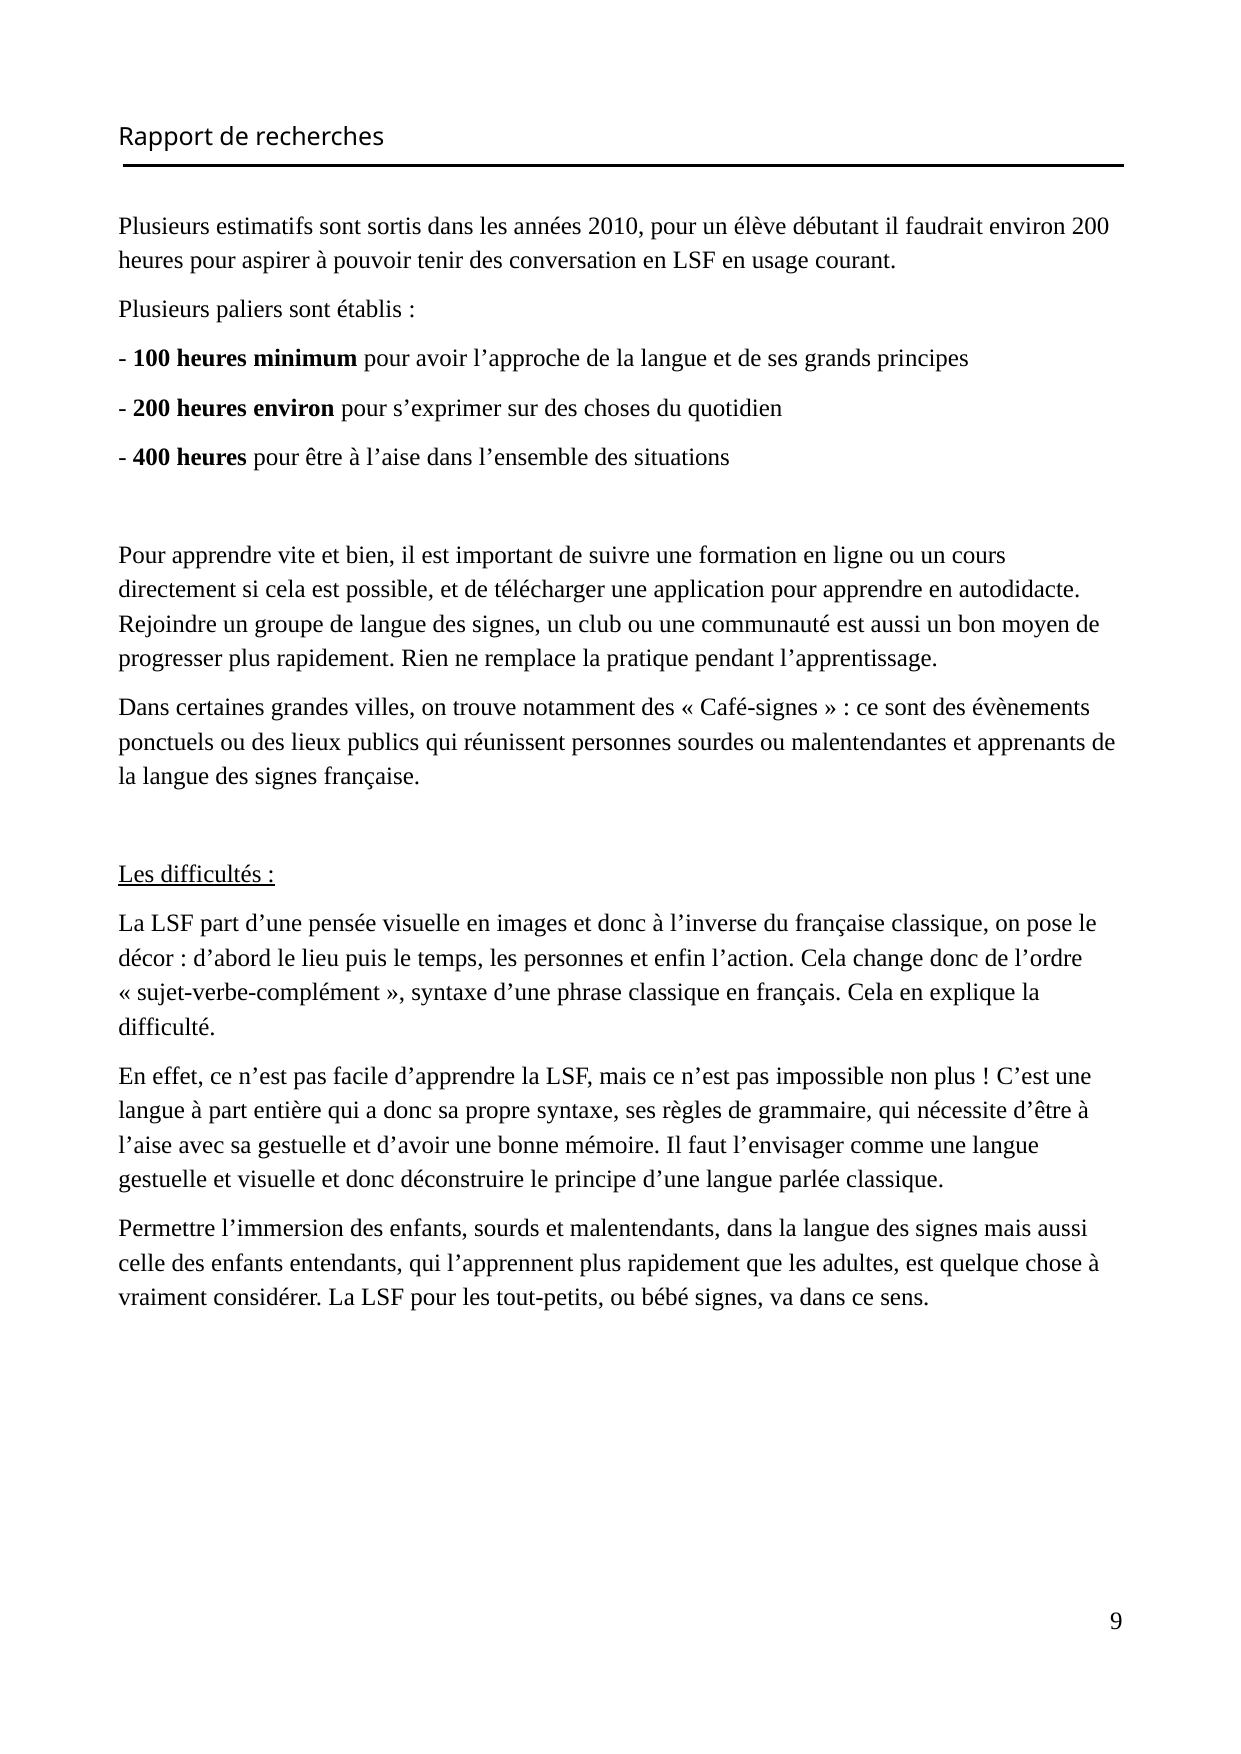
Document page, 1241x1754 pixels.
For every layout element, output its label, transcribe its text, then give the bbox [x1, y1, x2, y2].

text Les difficultés : [118, 859, 1122, 888]
text Plusieurs estimatifs sont sortis dans les années 2010, pour un élève débutant il faudrait environ 200 heures pour aspirer à pouvoir tenir des conversation en LSF en usage courant. [118, 211, 1122, 274]
text Permettre l’immersion des enfants, sourds et malentendants, dans la langue des signes mais aussi celle des enfants entendants, qui l’apprennent plus rapidement que les adultes, est quelque chose à vraiment considérer. La LSF pour les tout-petits, ou bébé signes, va dans ce sens. [118, 1213, 1122, 1311]
text - 200 heures environ pour s’exprimer sur des choses du quotidien [118, 393, 1122, 421]
text - 100 heures minimum pour avoir l’approche de la langue et de ses grands principes [118, 343, 1122, 372]
text Plusieurs paliers sont établis : [118, 294, 1122, 323]
text La LSF part d’une pensée visuelle en images et donc à l’inverse du française classique, on pose le décor : d’abord le lieu puis le temps, les personnes et enfin l’action. Cela change donc de l’ordre « sujet-verbe-complément », syntaxe d’une phrase classique en français. Cela en explique la difficulté. [118, 908, 1122, 1041]
text Pour apprendre vite et bien, il est important de suivre une formation en ligne ou un cours directement si cela est possible, et de télécharger une application pour apprendre en autodidacte. Rejoindre un groupe de langue des signes, un club ou une communauté est aussi un bon moyen de progresser plus rapidement. Rien ne remplace la pratique pendant l’apprentissage. [118, 540, 1122, 672]
text En effet, ce n’est pas facile d’apprendre la LSF, mais ce n’est pas impossible non plus ! C’est une langue à part entière qui a donc sa propre syntaxe, ses règles de grammaire, qui nécessite d’être à l’aise avec sa gestuelle et d’avoir une bonne mémoire. Il faut l’envisager comme une langue gestuelle et visuelle et donc déconstruire le principe d’une langue parlée classique. [118, 1061, 1122, 1193]
text - 400 heures pour être à l’aise dans l’ensemble des situations [118, 442, 1122, 470]
text Dans certaines grandes villes, on trouve notamment des « Café-signes » : ce sont des évènements ponctuels ou des lieux publics qui réunissent personnes sourdes ou malentendantes et apprenants de la langue des signes française. [118, 692, 1122, 790]
